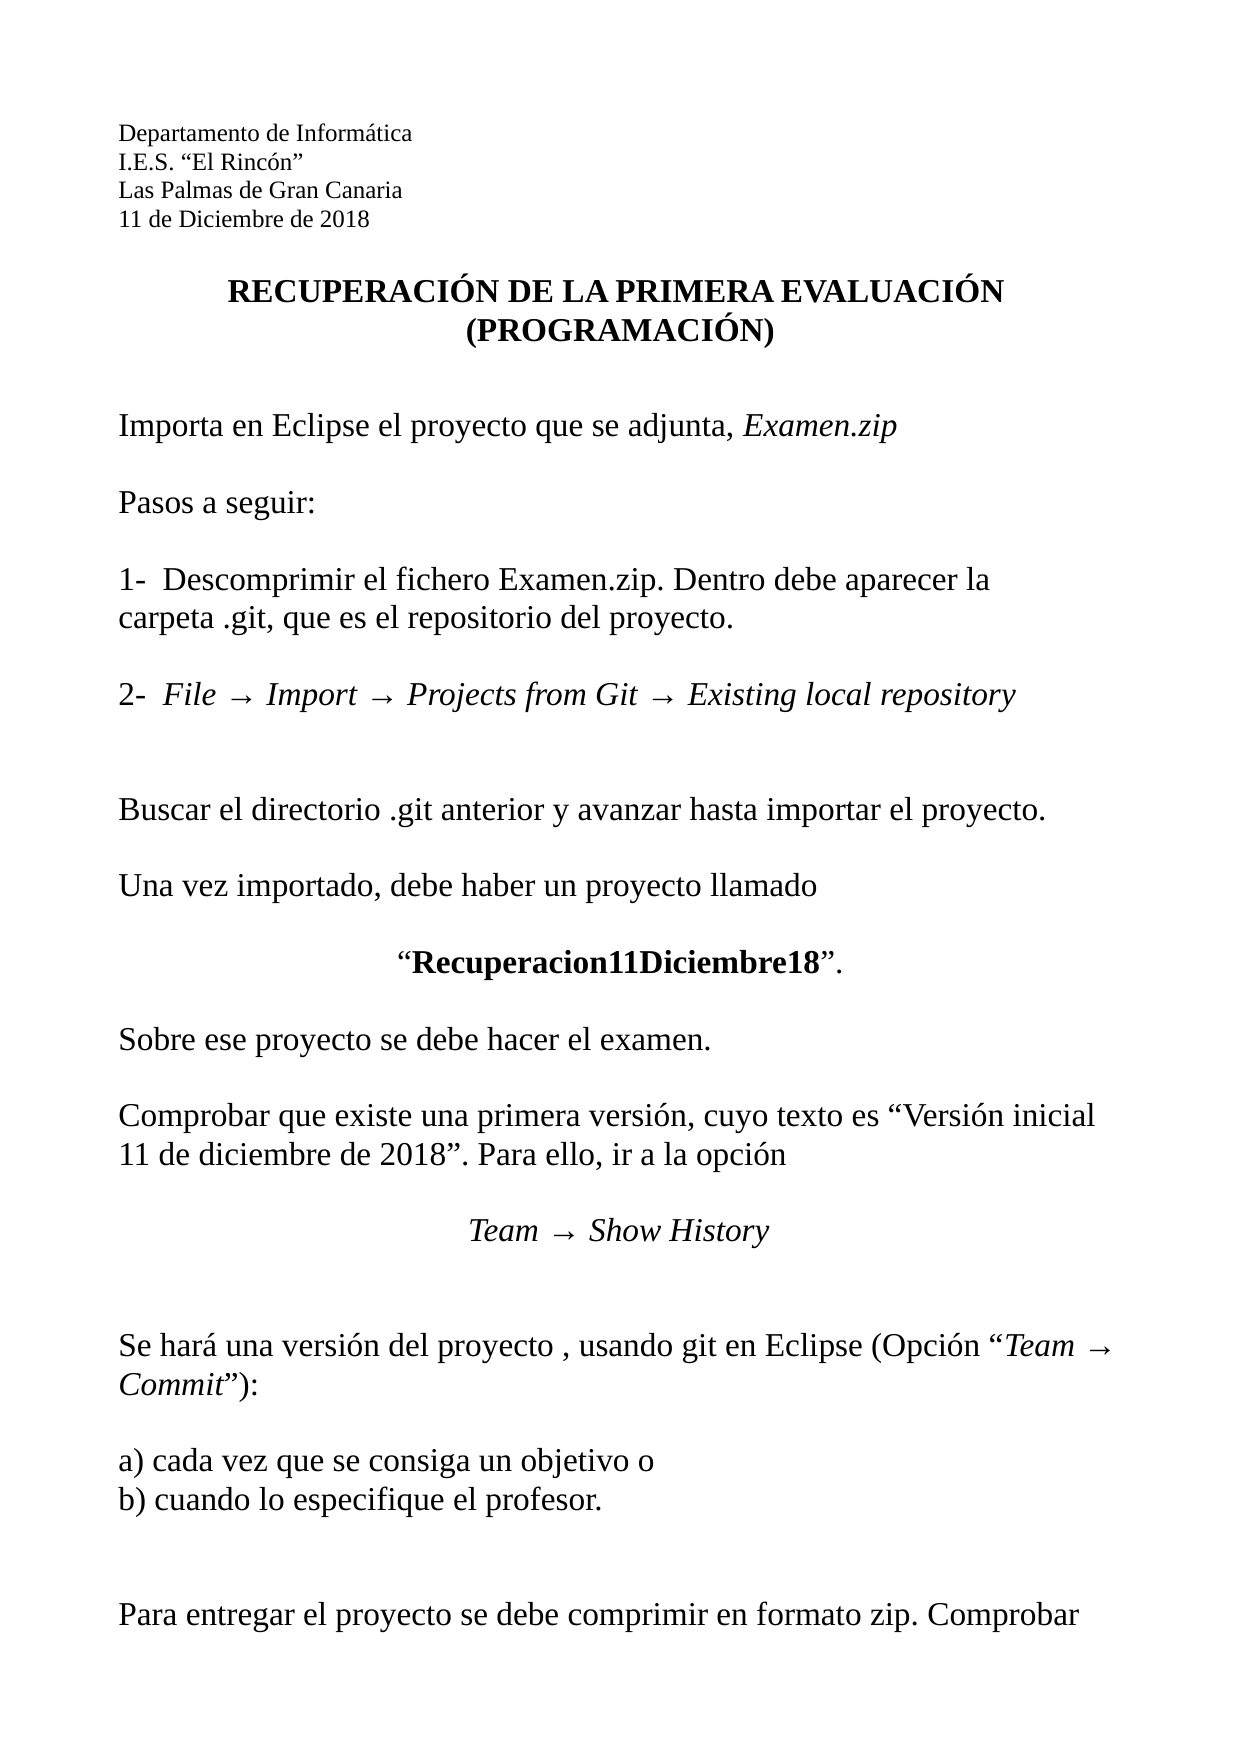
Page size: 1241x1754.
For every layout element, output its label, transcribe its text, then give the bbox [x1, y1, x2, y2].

text Se hará una versión del proyecto , usando git en Eclipse (Opción “Team → Commit”): [118, 1326, 1122, 1402]
text 11 de Diciembre de 2018 [118, 204, 1122, 233]
text Buscar el directorio .git anterior y avanzar hasta importar el proyecto. [118, 789, 1122, 827]
text Una vez importado, debe haber un proyecto llamado [118, 866, 1122, 904]
text Importa en Eclipse el proyecto que se adjunta, Examen.zip [118, 406, 1122, 444]
text Sobre ese proyecto se debe hacer el examen. [118, 1019, 1122, 1057]
text RECUPERACIÓN DE LA PRIMERA EVALUACIÓN [118, 271, 1122, 310]
text Para entregar el proyecto se debe comprimir en formato zip. Comprobar [118, 1594, 1122, 1632]
text I.E.S. “El Rincón” [118, 147, 1122, 176]
text Team → Show History [118, 1211, 1122, 1249]
text (PROGRAMACIÓN) [118, 310, 1122, 348]
text 1- Descomprimir el fichero Examen.zip. Dentro debe aparecer la carpeta .git, que es el repositorio del proyecto. [118, 559, 1122, 636]
text b) cuando lo especifique el profesor. [118, 1479, 1122, 1517]
text Pasos a seguir: [118, 482, 1122, 521]
text Las Palmas de Gran Canaria [118, 176, 1122, 204]
text “Recuperacion11Diciembre18”. [118, 942, 1122, 981]
text Departamento de Informática [118, 118, 1122, 147]
text Comprobar que existe una primera versión, cuyo texto es “Versión inicial 11 de diciembre de 2018”. Para ello, ir a la opción [118, 1096, 1122, 1172]
text a) cada vez que se consiga un objetivo o [118, 1441, 1122, 1479]
text 2- File → Import → Projects from Git → Existing local repository [118, 674, 1122, 712]
